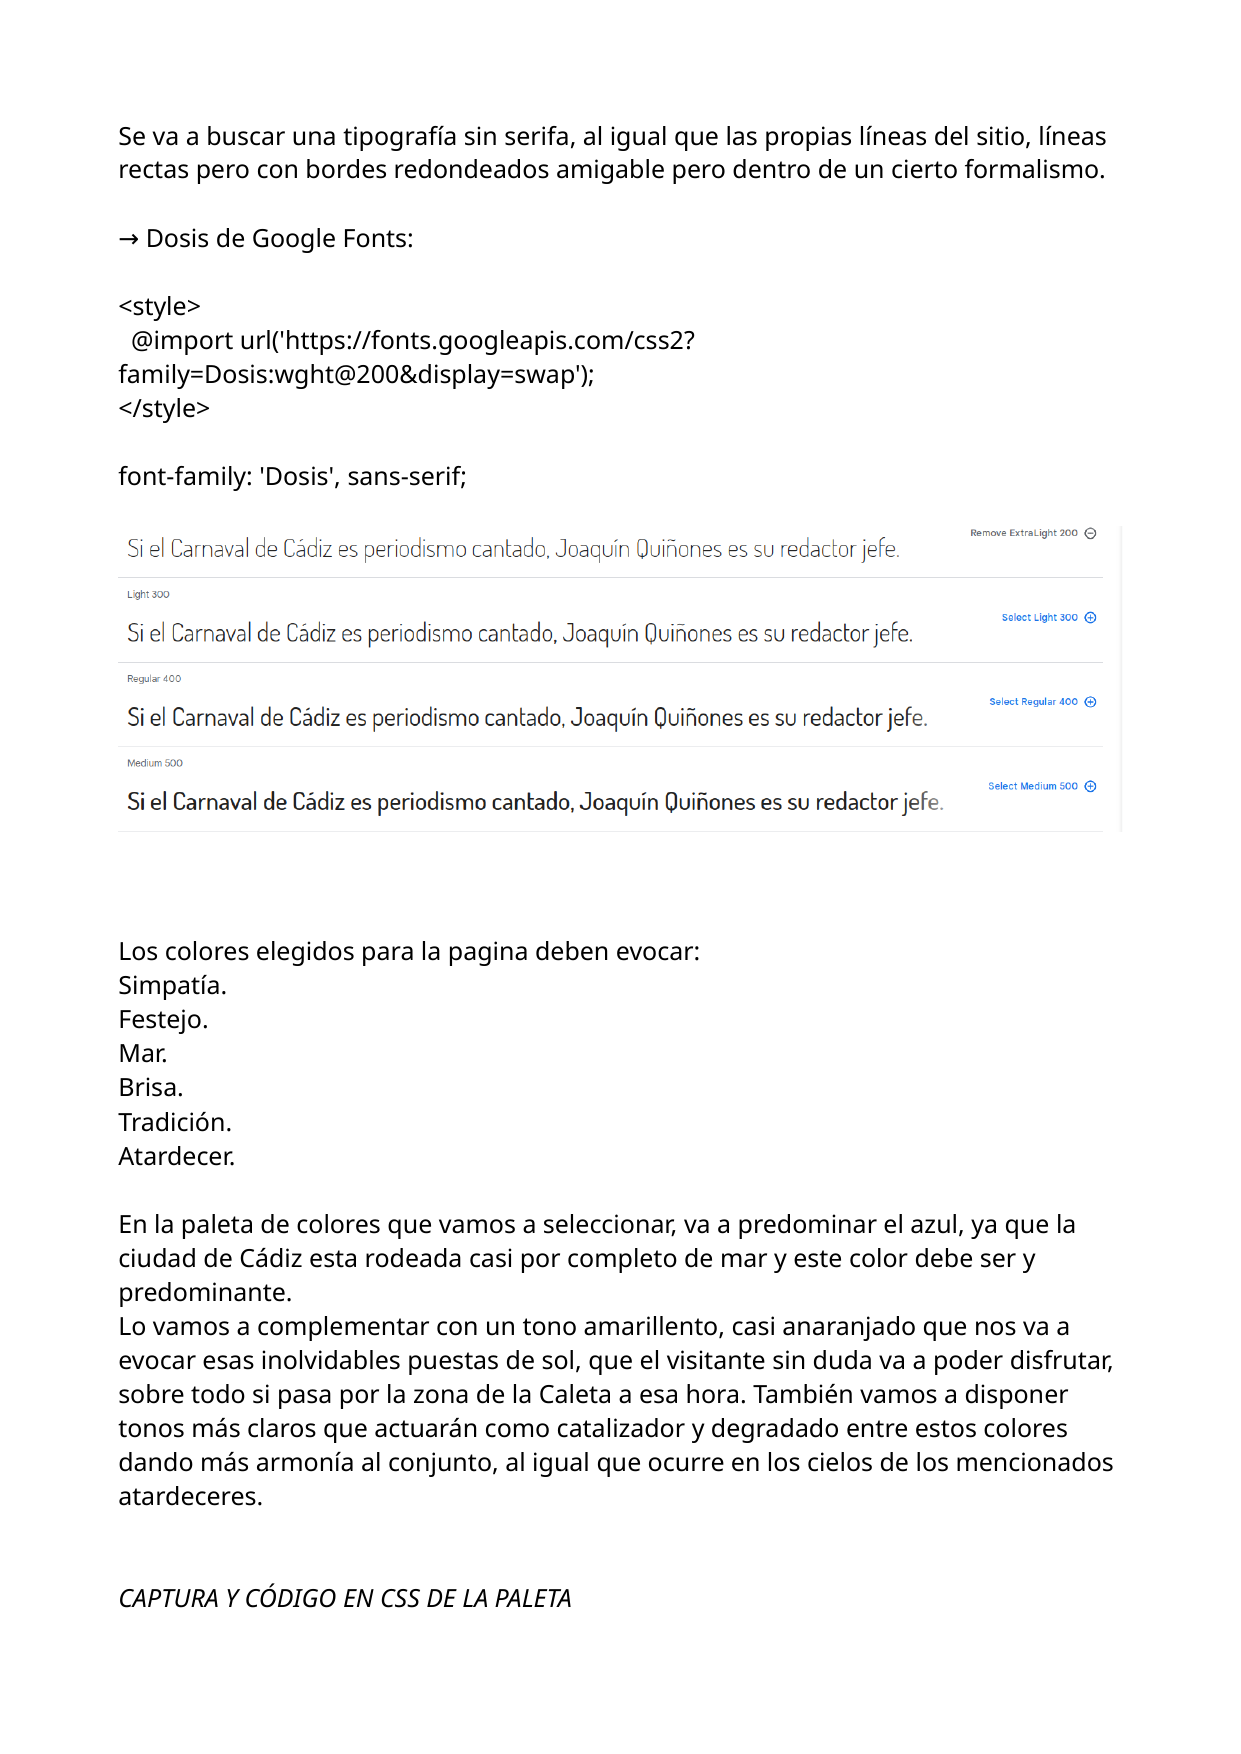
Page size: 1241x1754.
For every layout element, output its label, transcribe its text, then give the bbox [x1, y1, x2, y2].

picture [118, 526, 1123, 832]
text <style> [118, 288, 1122, 322]
text Los colores elegidos para la pagina deben evocar: Simpatía. [118, 934, 1122, 1002]
text </style> [118, 391, 1122, 425]
text Tradición. [118, 1104, 1122, 1138]
text Se va a buscar una tipografía sin serifa, al igual que las propias líneas del sitio, líneas rectas pero con bordes redondeados amigable pero dentro de un cierto formalismo. [118, 118, 1122, 186]
text Mar. [118, 1036, 1122, 1070]
text Brisa. [118, 1070, 1122, 1104]
text Lo vamos a complementar con un tono amarillento, casi anaranjado que nos va a evocar esas inolvidables puestas de sol, que el visitante sin duda va a poder disfrutar, sobre todo si pasa por la zona de la Caleta a esa hora. También vamos a disponer tonos más claros que actuarán como catalizador y degradado entre estos colores dando más armonía al conjunto, al igual que ocurre en los cielos de los mencionados atardeceres. [118, 1308, 1122, 1513]
text En la paleta de colores que vamos a seleccionar, va a predominar el azul, ya que la ciudad de Cádiz esta rodeada casi por completo de mar y este color debe ser y predominante. [118, 1206, 1122, 1308]
text Festejo. [118, 1002, 1122, 1036]
text font-family: 'Dosis', sans-serif; [118, 425, 1122, 493]
text CAPTURA Y CÓDIGO EN CSS DE LA PALETA [118, 1581, 1122, 1615]
text @import url('https://fonts.googleapis.com/css2?family=Dosis:wght@200&display=swap'); [118, 322, 1122, 391]
text Atardecer. [118, 1138, 1122, 1172]
text → Dosis de Google Fonts: [118, 220, 1122, 254]
